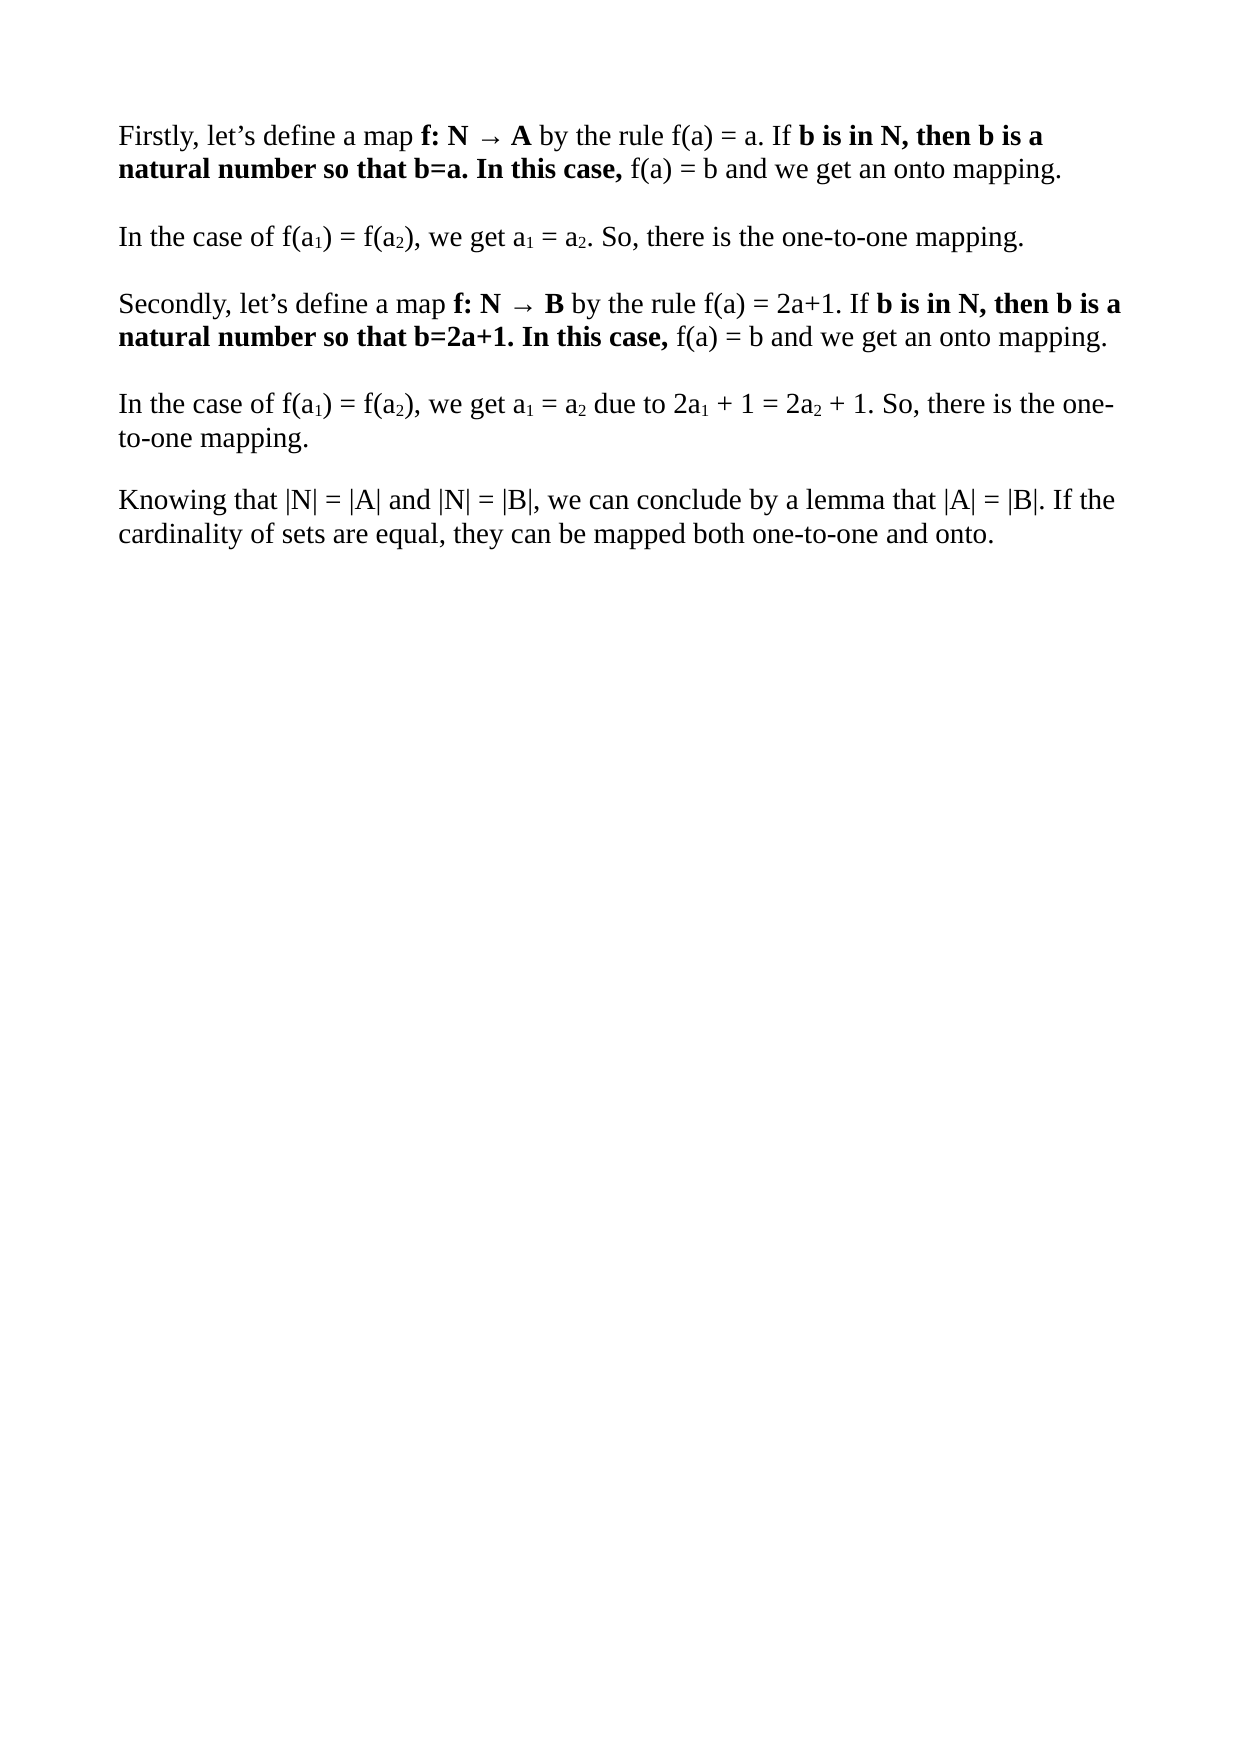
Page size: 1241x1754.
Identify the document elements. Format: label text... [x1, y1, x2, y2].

text Firstly, let’s define a map f: N → A by the rule f(a) = a. If b is in N, then b is a natural number so that b=a. In this case, f(a) = b and we get an onto mapping. [118, 118, 1122, 185]
text Secondly, let’s define a map f: N → B by the rule f(a) = 2a+1. If b is in N, then b is a natural number so that b=2a+1. In this case, f(a) = b and we get an onto mapping. [118, 286, 1122, 353]
text In the case of f(a1) = f(a2), we get a1 = a2 due to 2a1 + 1 = 2a2 + 1. So, there is the one-to-one mapping. [118, 386, 1122, 453]
text In the case of f(a1) = f(a2), we get a1 = a2. So, there is the one-to-one mapping. [118, 219, 1122, 252]
text Knowing that |N| = |A| and |N| = |B|, we can conclude by a lemma that |A| = |B|. If the cardinality of sets are equal, they can be mapped both one-to-one and onto. [118, 482, 1122, 549]
